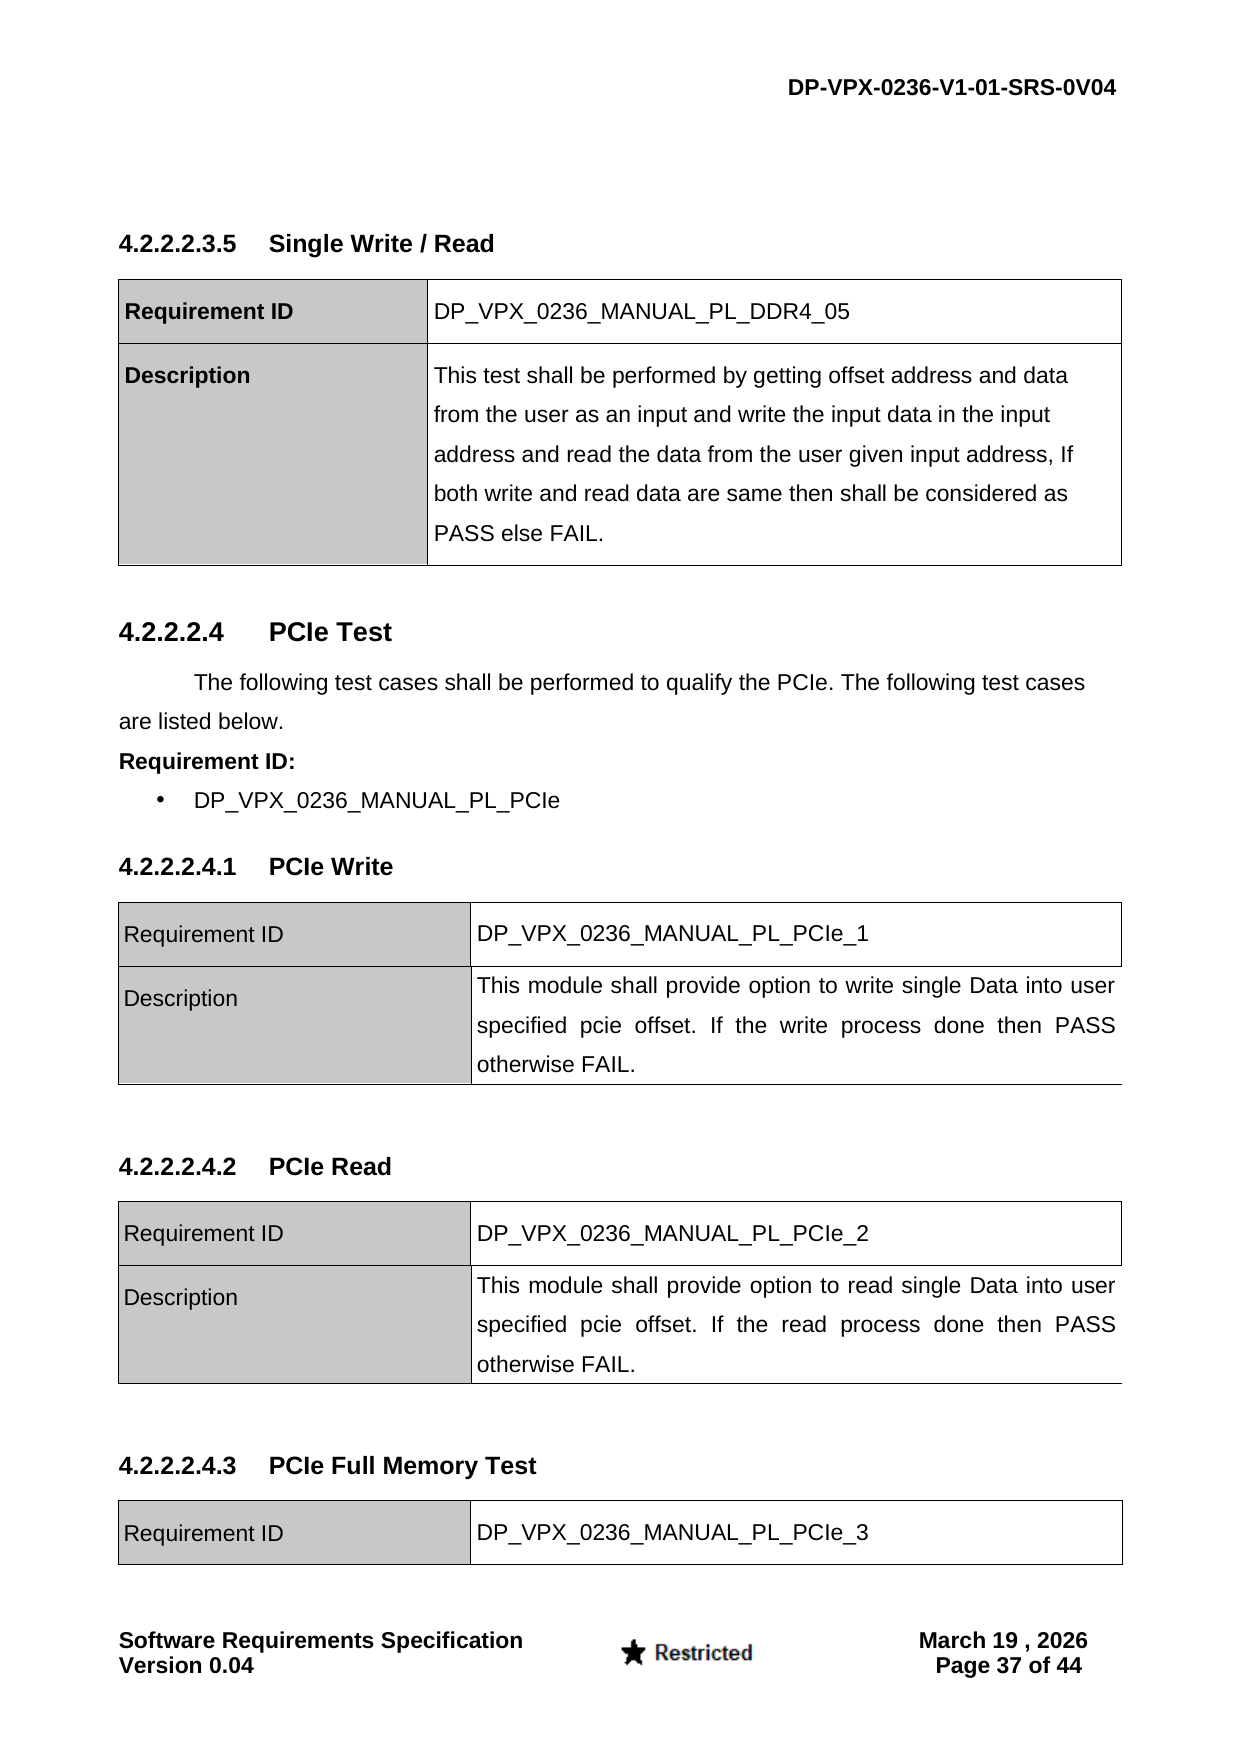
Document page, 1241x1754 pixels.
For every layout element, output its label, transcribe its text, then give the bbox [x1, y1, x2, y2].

table_header DP_VPX_0236_MANUAL_PL_PCIe_2 [471, 1202, 1121, 1265]
table_header DP_VPX_0236_MANUAL_PL_DDR4_05 [428, 280, 1121, 343]
table_header DP_VPX_0236_MANUAL_PL_PCIe_3 [471, 1501, 1122, 1564]
picture [611, 1630, 766, 1675]
list DP_VPX_0236_MANUAL_PL_PCIe [156, 787, 1122, 814]
table_header Requirement ID [119, 1501, 470, 1564]
table_header Requirement ID [119, 903, 470, 966]
table_cell Description [119, 1266, 471, 1383]
text Requirement ID: [118, 748, 1122, 774]
table_header Requirement ID [119, 280, 427, 343]
subtitle PCIe Read [118, 1152, 1122, 1180]
table_cell This module shall provide option to write single Data into user specified pcie offset. If the write process done then PASS otherwise FAIL. [472, 967, 1122, 1083]
table_cell Description [119, 344, 427, 564]
table_cell This module shall provide option to read single Data into user specified pcie offset. If the read process done then PASS otherwise FAIL. [472, 1266, 1122, 1383]
table_header Requirement ID [119, 1202, 470, 1265]
text The following test cases shall be performed to qualify the PCIe. The following test cases are listed below. [118, 669, 1122, 734]
subtitle PCIe Write [118, 852, 1122, 881]
table_header DP_VPX_0236_MANUAL_PL_PCIe_1 [471, 903, 1121, 966]
subtitle PCIe Test [118, 616, 1122, 647]
subtitle Single Write / Read [118, 229, 1122, 258]
subtitle PCIe Full Memory Test [118, 1451, 1122, 1480]
table_cell Description [119, 967, 471, 1083]
table_cell This test shall be performed by getting offset address and data from the user as an input and write the input data in the input address and read the data from the user given input address, If both write and read data are same then shall be considered as PASS else FAIL. [428, 344, 1121, 564]
